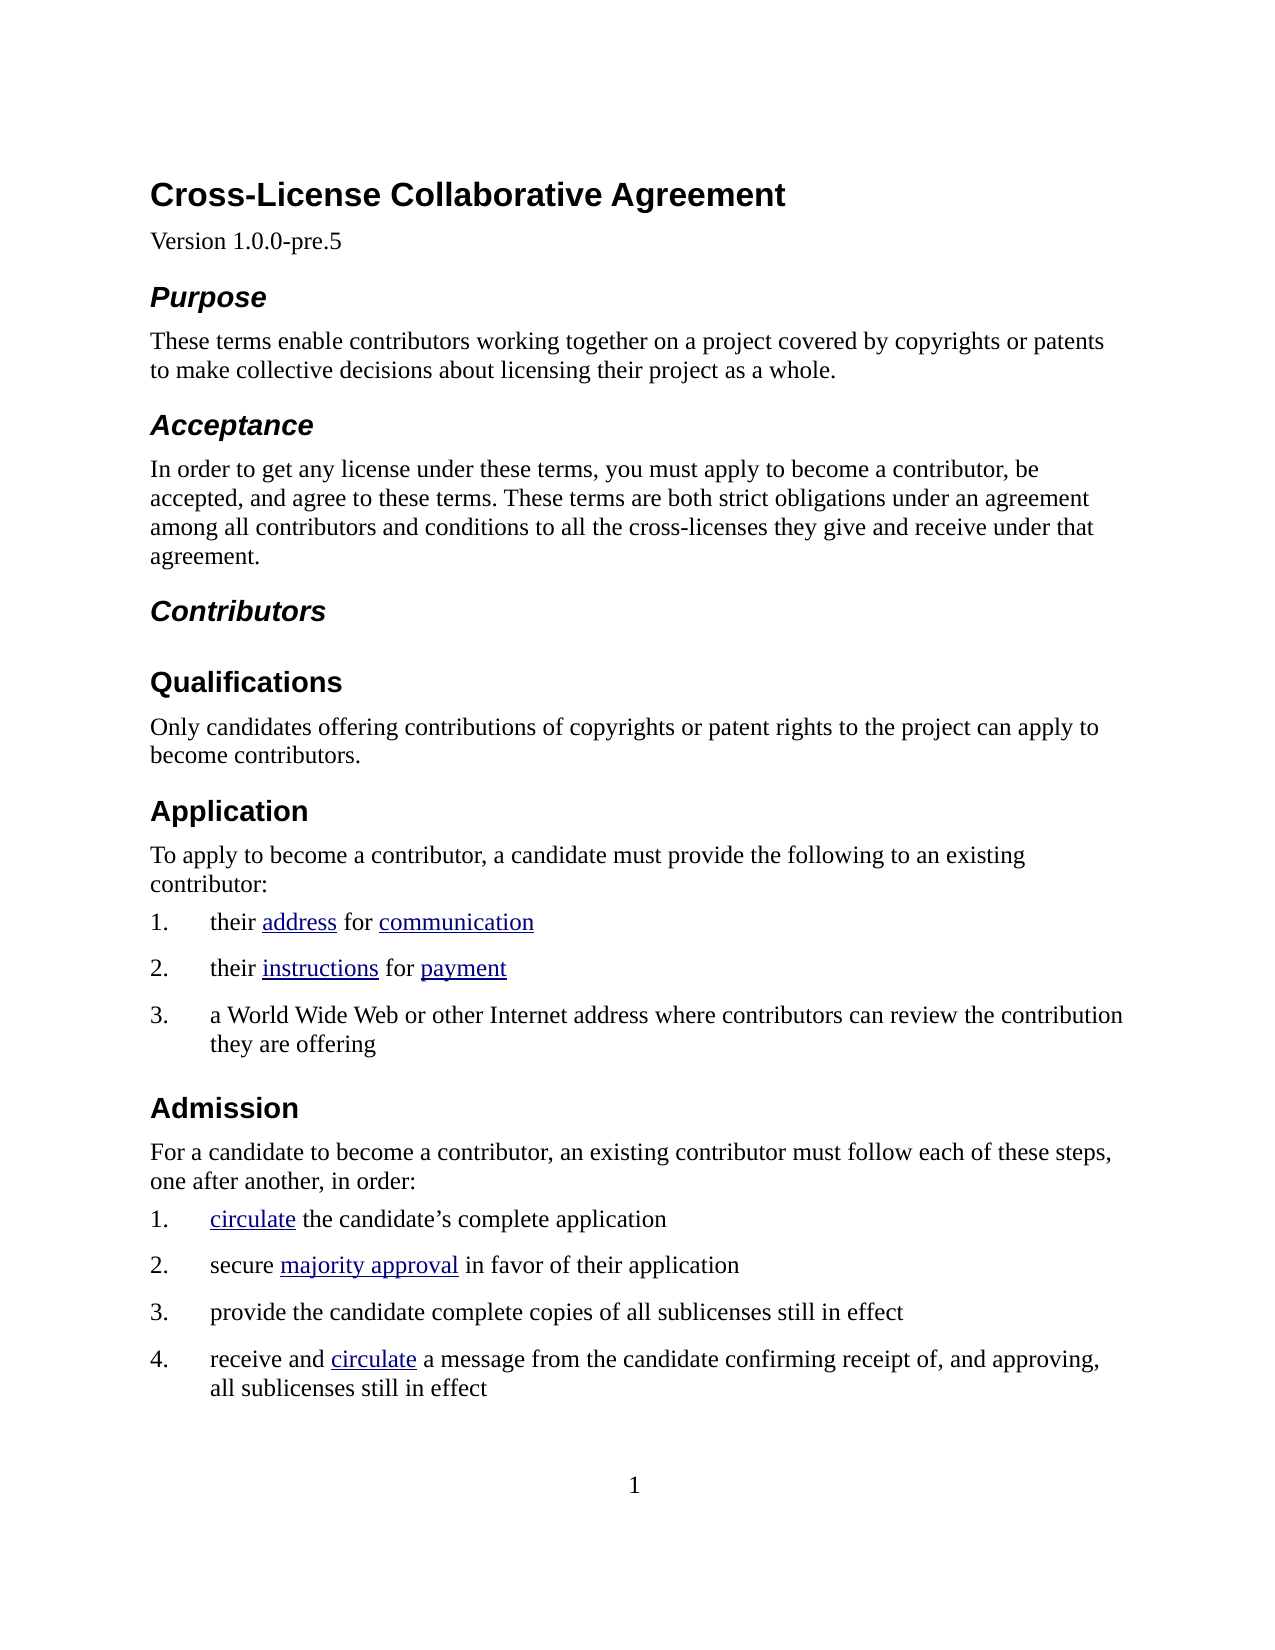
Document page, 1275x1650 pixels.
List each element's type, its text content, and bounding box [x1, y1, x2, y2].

subtitle Acceptance [150, 408, 1125, 442]
text To apply to become a contributor, a candidate must provide the following to an existing contributor: [150, 840, 1125, 898]
subtitle Application [150, 794, 1125, 828]
list secure majority approval in favor of their application [150, 1251, 1125, 1279]
subtitle Cross-License Collaborative Agreement [150, 175, 1125, 214]
text For a candidate to become a contributor, an existing contributor must follow each of these steps, one after another, in order: [150, 1137, 1125, 1195]
list their address for communication [150, 907, 1125, 935]
list circulate the candidate’s complete application [150, 1204, 1125, 1233]
subtitle Purpose [150, 280, 1125, 313]
list a World Wide Web or other Internet address where contributors can review the contribution they are offering [150, 1000, 1125, 1057]
list receive and circulate a message from the candidate confirming receipt of, and approving, all sublicenses still in effect [150, 1344, 1125, 1401]
subtitle Admission [150, 1091, 1125, 1125]
text These terms enable contributors working together on a project covered by copyrights or patents to make collective decisions about licensing their project as a whole. [150, 326, 1125, 383]
text Version 1.0.0-pre.5 [150, 226, 1125, 255]
text Only candidates offering contributions of copyrights or patent rights to the project can apply to become contributors. [150, 712, 1125, 769]
text In order to get any license under these terms, you must apply to become a contributor, be accepted, and agree to these terms. These terms are both strict obligations under an agreement among all contributors and conditions to all the cross-licenses they give and receive under that agreement. [150, 454, 1125, 569]
list provide the candidate complete copies of all sublicenses still in effect [150, 1297, 1125, 1326]
subtitle Qualifications [150, 666, 1125, 699]
subtitle Contributors [150, 594, 1125, 628]
list their instructions for payment [150, 953, 1125, 982]
